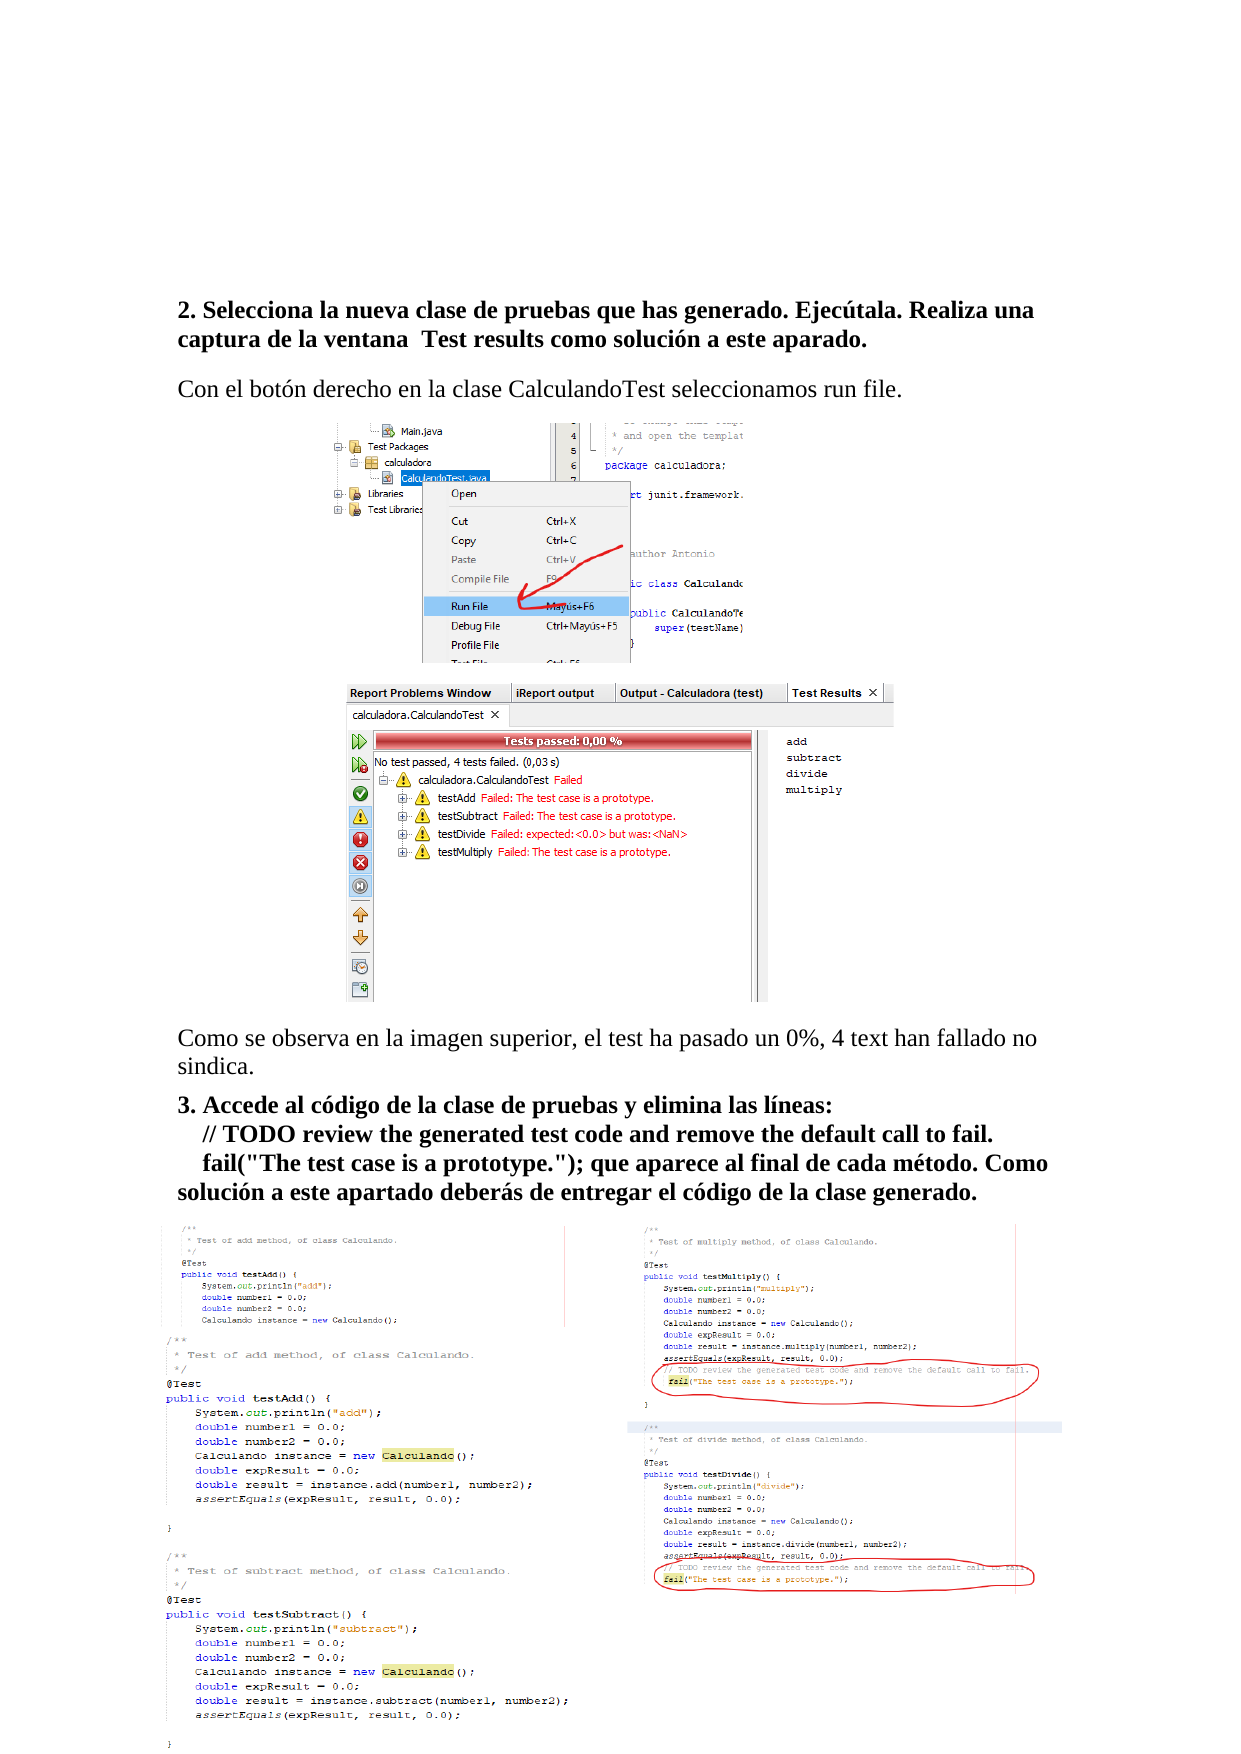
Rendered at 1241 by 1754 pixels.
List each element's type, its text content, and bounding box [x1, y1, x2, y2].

text // TODO review the generated test code and remove the default call to fail. [177, 1119, 1063, 1148]
text fail("The test case is a prototype."); que aparece al final de cada método. Como solución a este apartado deberás de entregar el código de la clase generado. [177, 1148, 1063, 1206]
text Con el botón derecho en la clase CalculandoTest seleccionamos run file. [177, 374, 1063, 403]
text 3. Accede al código de la clase de pruebas y elimina las líneas: [177, 1091, 1063, 1119]
text 2. Selecciona la nueva clase de pruebas que has generado. Ejecútala. Realiza una captura de la ventana Test results como solución a este aparado. [177, 296, 1063, 353]
text Como se observa en la imagen superior, el test ha pasado un 0%, 4 text han fallado no sindica. [177, 1023, 1063, 1080]
